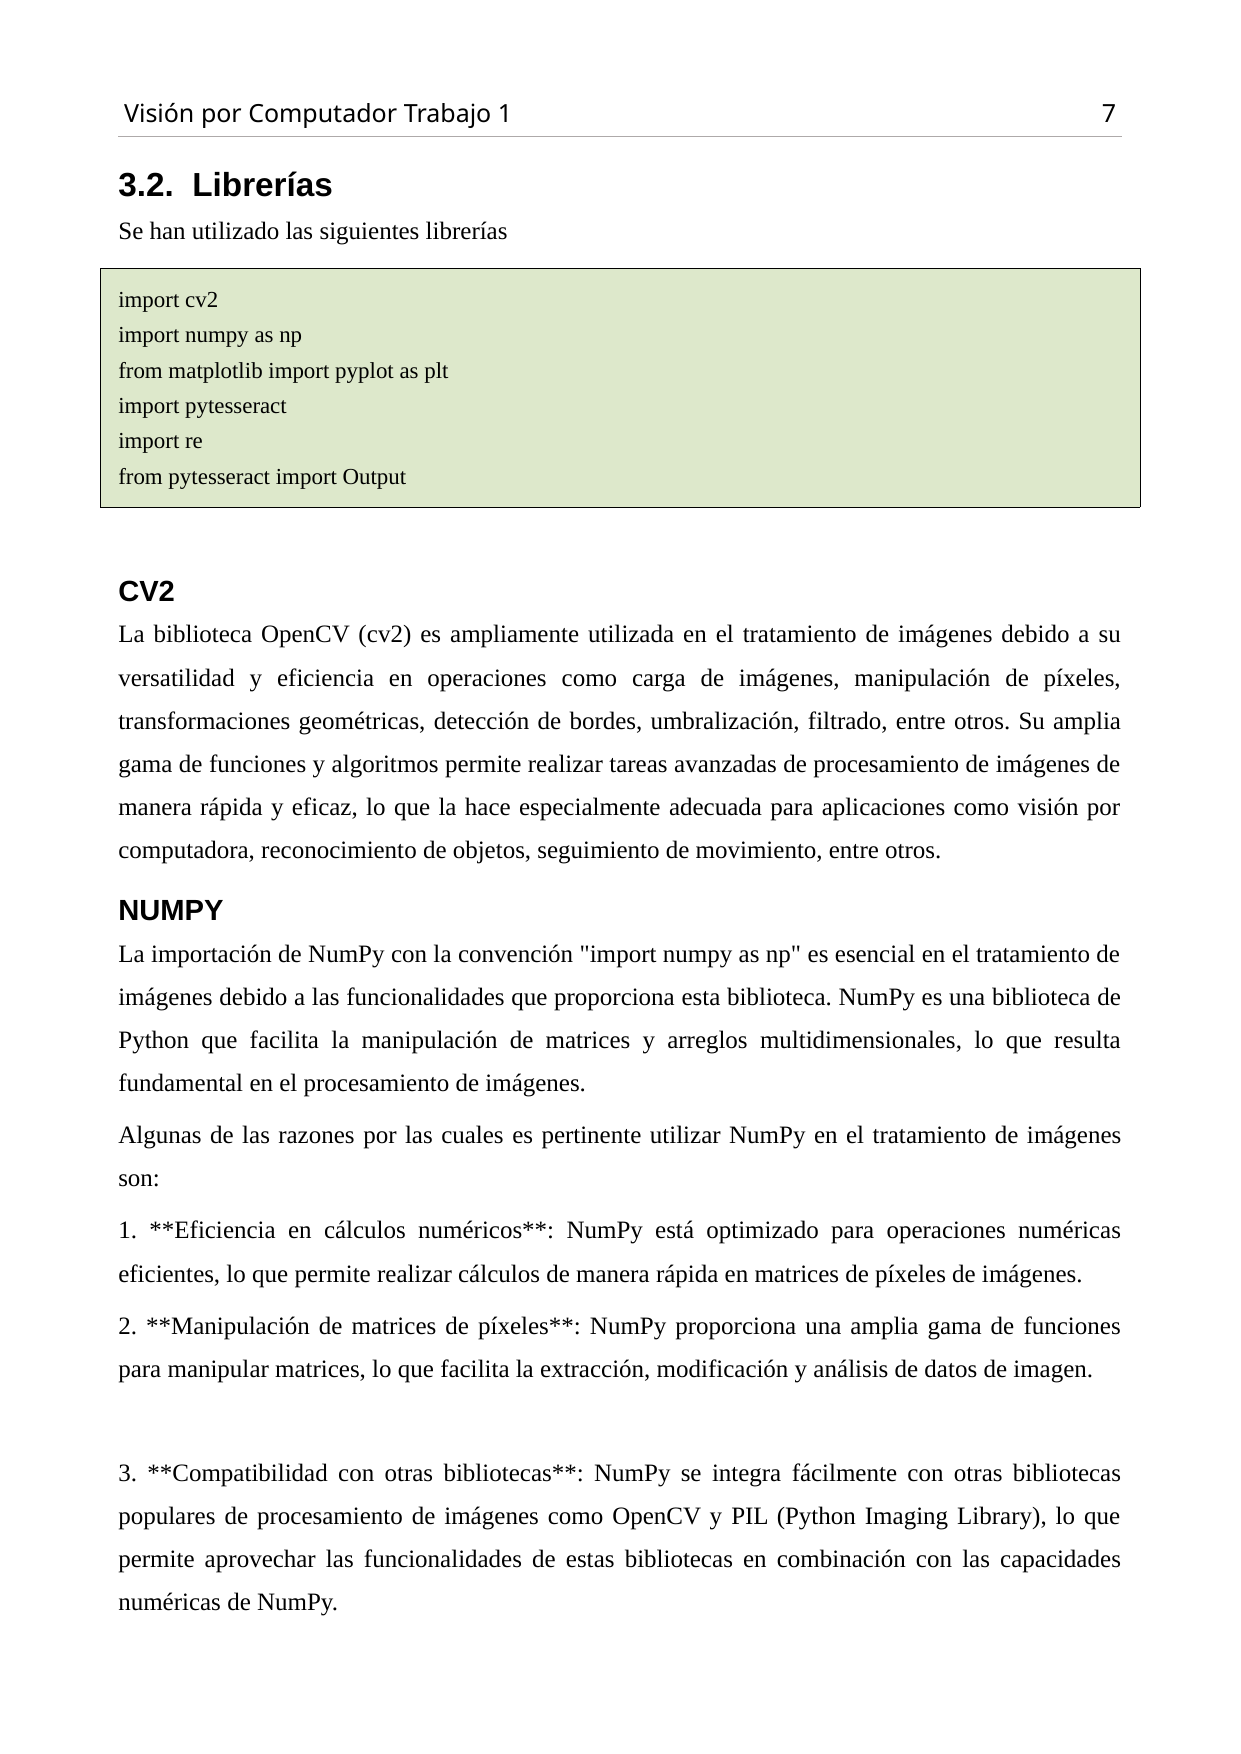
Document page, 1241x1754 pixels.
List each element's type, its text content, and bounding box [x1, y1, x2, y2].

text from pytesseract import Output [101, 445, 1140, 507]
text La importación de NumPy con la convención "import numpy as np" es esencial en el tratamiento de imágenes debido a las funcionalidades que proporciona esta biblioteca. NumPy es una biblioteca de Python que facilita la manipulación de matrices y arreglos multidimensionales, lo que resulta fundamental en el procesamiento de imágenes. [118, 939, 1122, 1097]
subtitle CV2 [118, 573, 1122, 607]
text import pytesseract [101, 374, 1140, 409]
text import re [101, 409, 1140, 445]
text Algunas de las razones por las cuales es pertinente utilizar NumPy en el tratamiento de imágenes son: [118, 1120, 1122, 1192]
text 3. **Compatibilidad con otras bibliotecas**: NumPy se integra fácilmente con otras bibliotecas populares de procesamiento de imágenes como OpenCV y PIL (Python Imaging Library), lo que permite aprovechar las funcionalidades de estas bibliotecas en combinación con las capacidades numéricas de NumPy. [118, 1458, 1122, 1616]
subtitle NUMPY [118, 893, 1122, 926]
text import numpy as np [101, 304, 1140, 339]
text La biblioteca OpenCV (cv2) es ampliamente utilizada en el tratamiento de imágenes debido a su versatilidad y eficiencia en operaciones como carga de imágenes, manipulación de píxeles, transformaciones geométricas, detección de bordes, umbralización, filtrado, entre otros. Su amplia gama de funciones y algoritmos permite realizar tareas avanzadas de procesamiento de imágenes de manera rápida y eficaz, lo que la hace especialmente adecuada para aplicaciones como visión por computadora, reconocimiento de objetos, seguimiento de movimiento, entre otros. [118, 619, 1122, 864]
text 2. **Manipulación de matrices de píxeles**: NumPy proporciona una amplia gama de funciones para manipular matrices, lo que facilita la extracción, modificación y análisis de datos de imagen. [118, 1311, 1122, 1383]
text from matplotlib import pyplot as plt [101, 339, 1140, 374]
text import cv2 [101, 269, 1140, 304]
text Se han utilizado las siguientes librerías [118, 216, 1122, 245]
text 1. **Eficiencia en cálculos numéricos**: NumPy está optimizado para operaciones numéricas eficientes, lo que permite realizar cálculos de manera rápida en matrices de píxeles de imágenes. [118, 1216, 1122, 1287]
subtitle Librerías [118, 165, 1122, 204]
